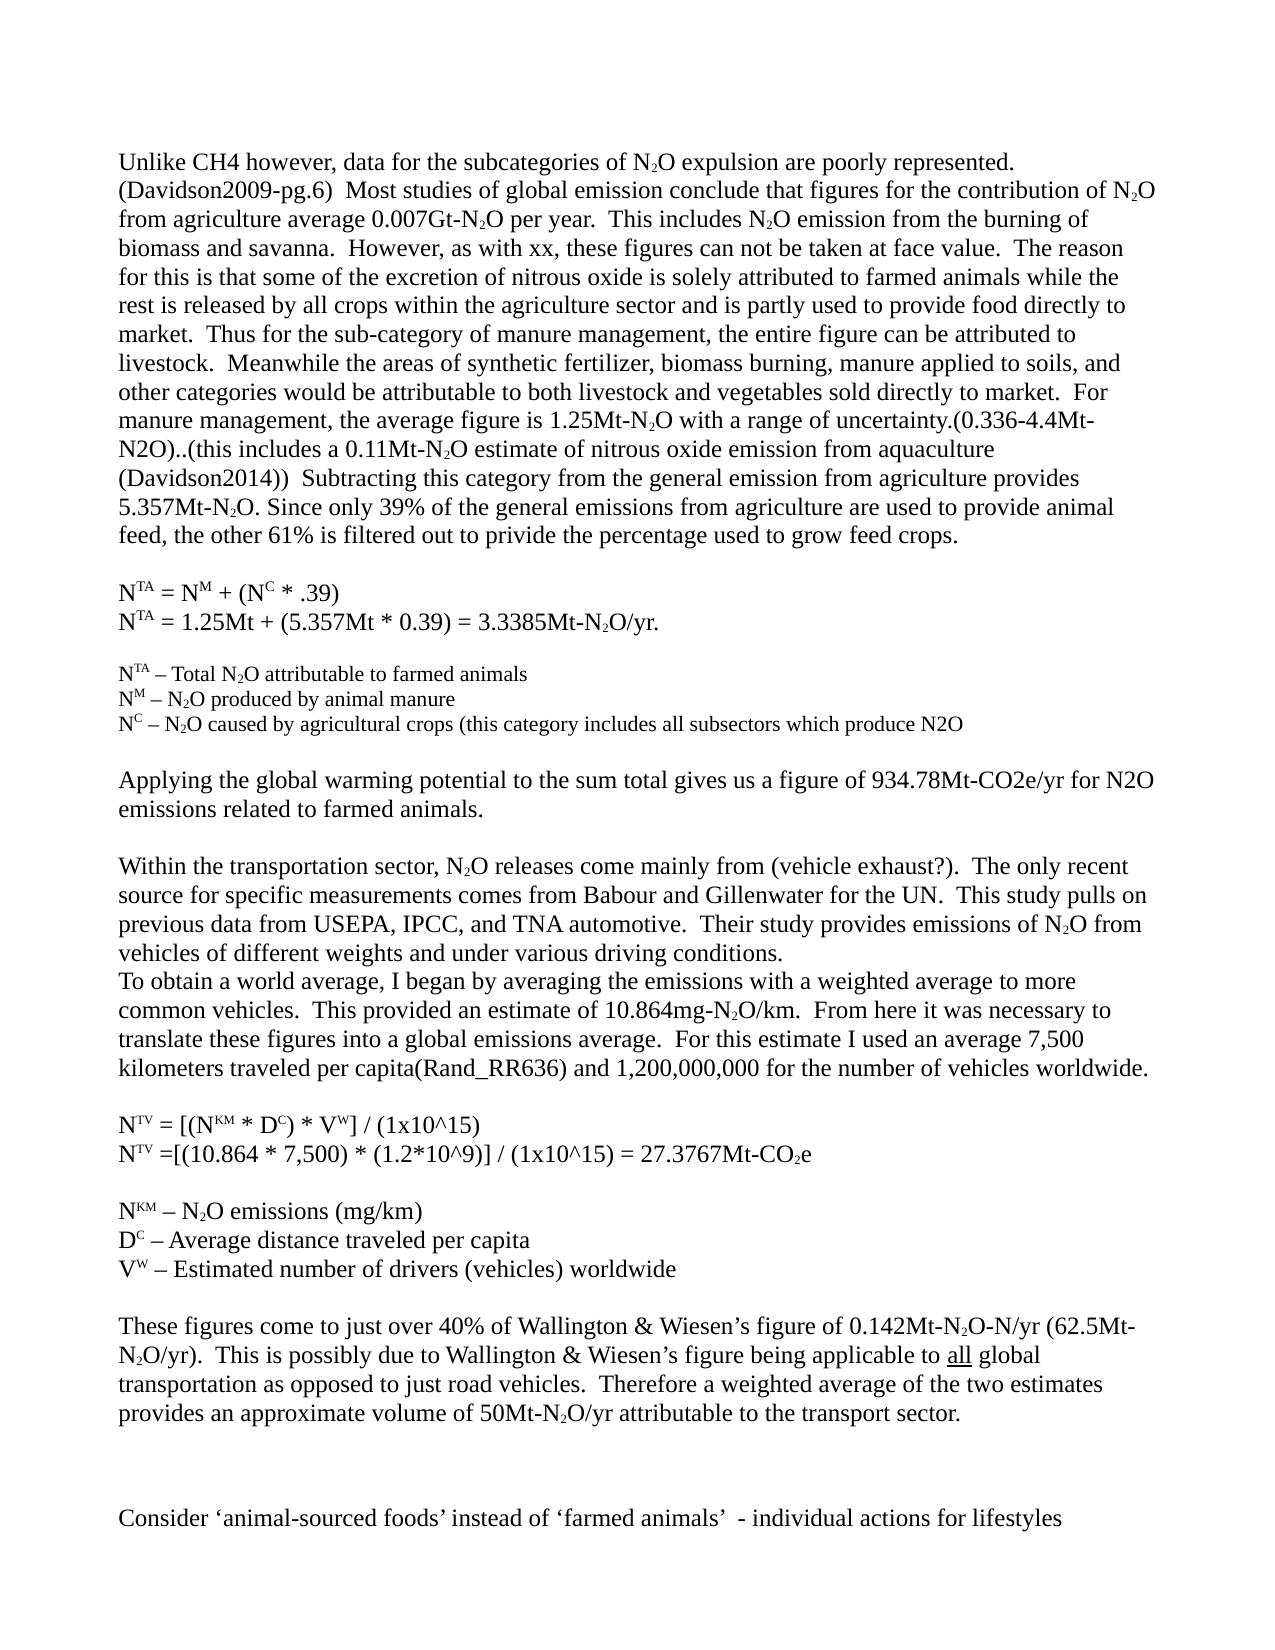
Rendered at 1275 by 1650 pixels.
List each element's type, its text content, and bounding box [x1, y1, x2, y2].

text To obtain a world average, I began by averaging the emissions with a weighted average to more common vehicles. This provided an estimate of 10.864mg-N2O/km. From here it was necessary to translate these figures into a global emissions average. For this estimate I used an average 7,500 kilometers traveled per capita(Rand_RR636) and 1,200,000,000 for the number of vehicles worldwide. [118, 966, 1157, 1081]
text NTV =[(10.864 * 7,500) * (1.2*10^9)] / (1x10^15) = 27.3767Mt-CO2e [118, 1139, 1157, 1168]
text Within the transportation sector, N2O releases come mainly from (vehicle exhaust?). The only recent source for specific measurements comes from Babour and Gillenwater for the UN. This study pulls on previous data from USEPA, IPCC, and TNA automotive. Their study provides emissions of N2O from vehicles of different weights and under various driving conditions. [118, 851, 1157, 966]
text These figures come to just over 40% of Wallington & Wiesen’s figure of 0.142Mt-N2O-N/yr (62.5Mt-N2O/yr). This is possibly due to Wallington & Wiesen’s figure being applicable to all global transportation as opposed to just road vehicles. Therefore a weighted average of the two estimates provides an approximate volume of 50Mt-N2O/yr attributable to the transport sector. [118, 1311, 1157, 1426]
text DC – Average distance traveled per capita [118, 1225, 1157, 1254]
text NTA = NM + (NC * .39) [118, 578, 1157, 607]
text VW – Estimated number of drivers (vehicles) worldwide [118, 1254, 1157, 1283]
text NM – N2O produced by animal manure [118, 686, 1157, 711]
text NTV = [(NKM * DC) * VW] / (1x10^15) [118, 1110, 1157, 1139]
text Unlike CH4 however, data for the subcategories of N2O expulsion are poorly represented. (Davidson2009-pg.6) Most studies of global emission conclude that figures for the contribution of N2O from agriculture average 0.007Gt-N2O per year. This includes N2O emission from the burning of biomass and savanna. However, as with xx, these figures can not be taken at face value. The reason for this is that some of the excretion of nitrous oxide is solely attributed to farmed animals while the rest is released by all crops within the agriculture sector and is partly used to provide food directly to market. Thus for the sub-category of manure management, the entire figure can be attributed to livestock. Meanwhile the areas of synthetic fertilizer, biomass burning, manure applied to soils, and other categories would be attributable to both livestock and vegetables sold directly to market. For manure management, the average figure is 1.25Mt-N2O with a range of uncertainty.(0.336-4.4Mt-N2O)..(this includes a 0.11Mt-N2O estimate of nitrous oxide emission from aquaculture (Davidson2014)) Subtracting this category from the general emission from agriculture provides 5.357Mt-N2O. Since only 39% of the general emissions from agriculture are used to provide animal feed, the other 61% is filtered out to privide the percentage used to grow feed crops. [118, 147, 1157, 549]
text NTA = 1.25Mt + (5.357Mt * 0.39) = 3.3385Mt-N2O/yr. [118, 607, 1157, 636]
text Applying the global warming potential to the sum total gives us a figure of 934.78Mt-CO2e/yr for N2O emissions related to farmed animals. [118, 765, 1157, 823]
text NKM – N2O emissions (mg/km) [118, 1196, 1157, 1225]
text NTA – Total N2O attributable to farmed animals [118, 661, 1157, 686]
text NC – N2O caused by agricultural crops (this category includes all subsectors which produce N2O [118, 711, 1157, 736]
